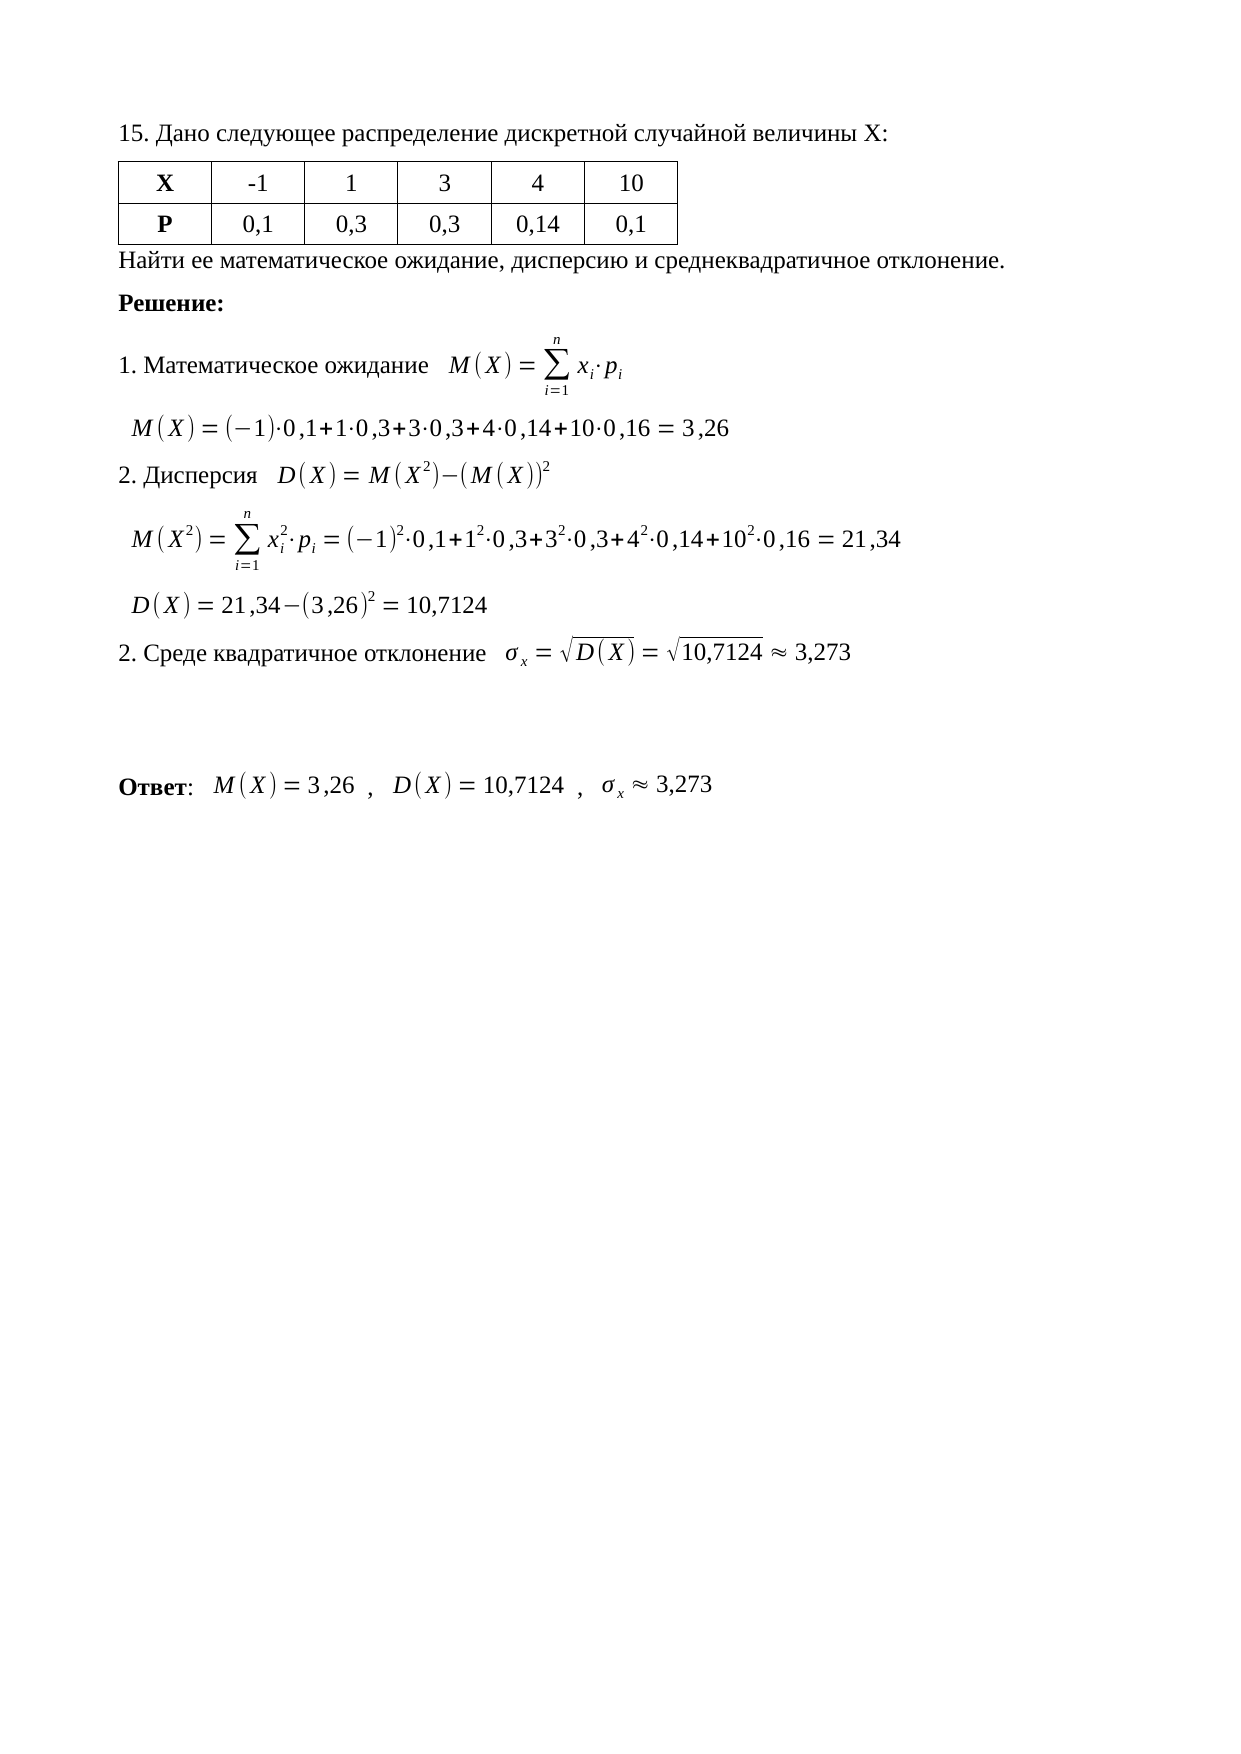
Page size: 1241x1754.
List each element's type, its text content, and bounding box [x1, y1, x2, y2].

text Решение: [118, 288, 1163, 317]
text 1. Математическое ожидание [118, 331, 1163, 399]
text 2. Дисперсия [118, 458, 1163, 491]
table_header 4 [492, 162, 584, 202]
table_cell P [119, 204, 211, 244]
text Найти ее математическое ожидание, дисперсию и среднеквадратичное отклонение. [118, 245, 1163, 273]
text 2. Среде квадратичное отклонение [118, 635, 1163, 669]
table_cell 0,1 [585, 204, 677, 244]
table_header X [119, 162, 211, 202]
table_cell 0,14 [492, 204, 584, 244]
table_header 10 [585, 162, 677, 202]
table_header 3 [398, 162, 491, 202]
table_header -1 [212, 162, 304, 202]
text Ответ: , , [118, 770, 1163, 802]
table_cell 0,3 [305, 204, 397, 244]
text 15. Дано следующее распределение дискретной случайной величины Х: [118, 118, 1163, 147]
table_cell 0,3 [398, 204, 491, 244]
table_header 1 [305, 162, 397, 202]
table_cell 0,1 [212, 204, 304, 244]
